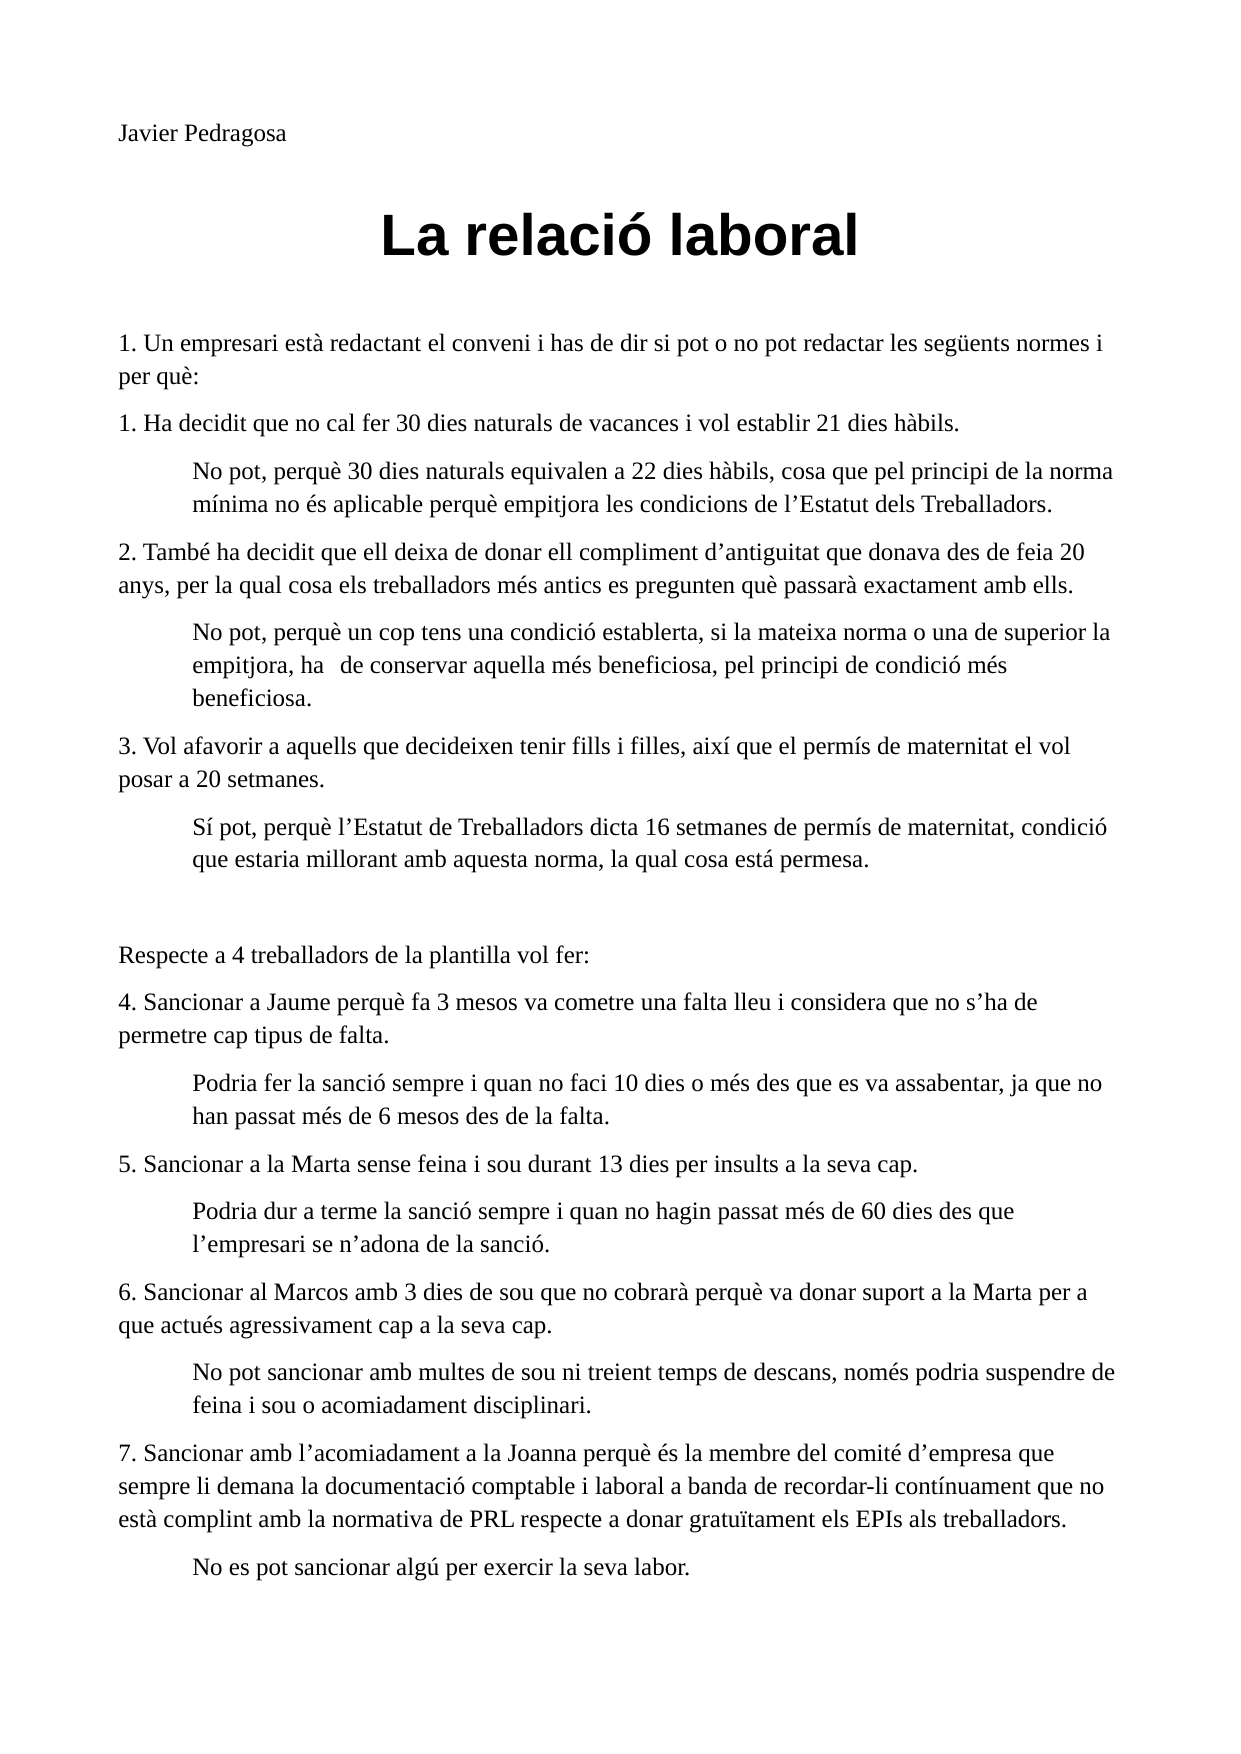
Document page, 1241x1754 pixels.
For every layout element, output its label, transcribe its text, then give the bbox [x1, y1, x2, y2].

text 7. Sancionar amb l’acomiadament a la Joanna perquè és la membre del comité d’empresa que sempre li demana la documentació comptable i laboral a banda de recordar-li contínuament que no està complint amb la normativa de PRL respecte a donar gratuïtament els EPIs als treballadors. [118, 1438, 1122, 1533]
text No pot, perquè 30 dies naturals equivalen a 22 dies hàbils, cosa que pel principi de la norma mínima no és aplicable perquè empitjora les condicions de l’Estatut dels Treballadors. [118, 456, 1122, 518]
text 3. Vol afavorir a aquells que decideixen tenir fills i filles, així que el permís de maternitat el vol posar a 20 setmanes. [118, 731, 1122, 793]
text 5. Sancionar a la Marta sense feina i sou durant 13 dies per insults a la seva cap. [118, 1149, 1122, 1177]
text Sí pot, perquè l’Estatut de Treballadors dicta 16 setmanes de permís de maternitat, condició que estaria millorant amb aquesta norma, la qual cosa está permesa. [118, 812, 1122, 873]
text 1. Un empresari està redactant el conveni i has de dir si pot o no pot redactar les següents normes i per què: [118, 328, 1122, 389]
text No pot, perquè un cop tens una condició establerta, si la mateixa norma o una de superior la empitjora, ha de conservar aquella més beneficiosa, pel principi de condició més beneficiosa. [118, 617, 1122, 712]
text Javier Pedragosa [118, 118, 1122, 147]
text 4. Sancionar a Jaume perquè fa 3 mesos va cometre una falta lleu i considera que no s’ha de permetre cap tipus de falta. [118, 987, 1122, 1049]
text Podria fer la sanció sempre i quan no faci 10 dies o més des que es va assabentar, ja que no han passat més de 6 mesos des de la falta. [118, 1068, 1122, 1130]
text Podria dur a terme la sanció sempre i quan no hagin passat més de 60 dies des que l’empresari se n’adona de la sanció. [118, 1196, 1122, 1258]
text 2. També ha decidit que ell deixa de donar ell compliment d’antiguitat que donava des de feia 20 anys, per la qual cosa els treballadors més antics es pregunten què passarà exactament amb ells. [118, 537, 1122, 598]
title La relació laboral [118, 201, 1122, 268]
text No pot sancionar amb multes de sou ni treient temps de descans, només podria suspendre de feina i sou o acomiadament disciplinari. [118, 1357, 1122, 1419]
text Respecte a 4 treballadors de la plantilla vol fer: [118, 940, 1122, 968]
text 6. Sancionar al Marcos amb 3 dies de sou que no cobrarà perquè va donar suport a la Marta per a que actués agressivament cap a la seva cap. [118, 1277, 1122, 1339]
text 1. Ha decidit que no cal fer 30 dies naturals de vacances i vol establir 21 dies hàbils. [118, 408, 1122, 437]
text No es pot sancionar algú per exercir la seva labor. [118, 1552, 1122, 1581]
